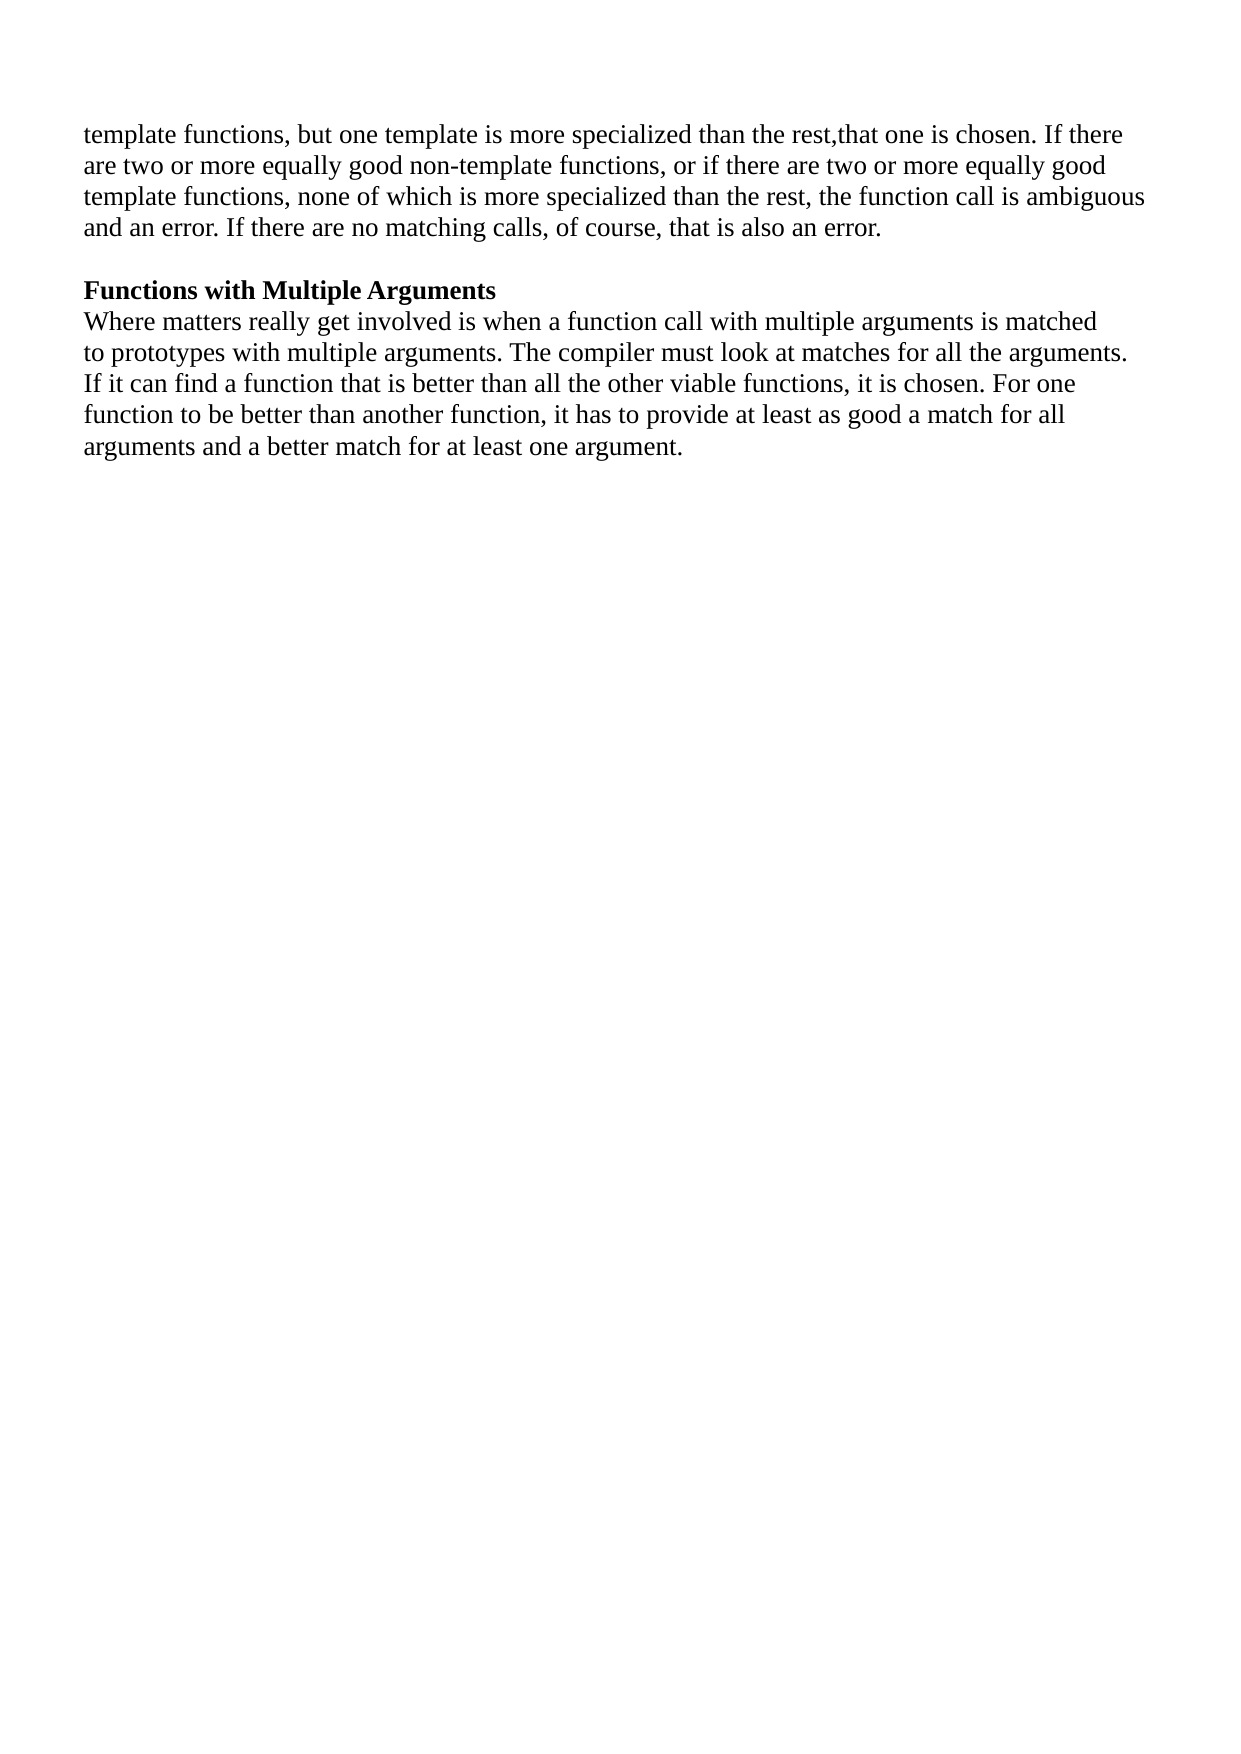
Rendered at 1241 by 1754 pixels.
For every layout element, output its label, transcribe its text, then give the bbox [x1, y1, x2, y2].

text to prototypes with multiple arguments. The compiler must look at matches for all the arguments. If it can find a function that is better than all the other viable functions, it is chosen. For one function to be better than another function, it has to provide at least as good a match for all arguments and a better match for at least one argument. [83, 336, 1149, 461]
text Where matters really get involved is when a function call with multiple arguments is matched [83, 305, 1149, 336]
text Functions with Multiple Arguments [83, 274, 1149, 305]
text template functions, but one template is more specialized than the rest,that one is chosen. If there are two or more equally good non-template functions, or if there are two or more equally good template functions, none of which is more specialized than the rest, the function call is ambiguous and an error. If there are no matching calls, of course, that is also an error. [83, 118, 1149, 243]
